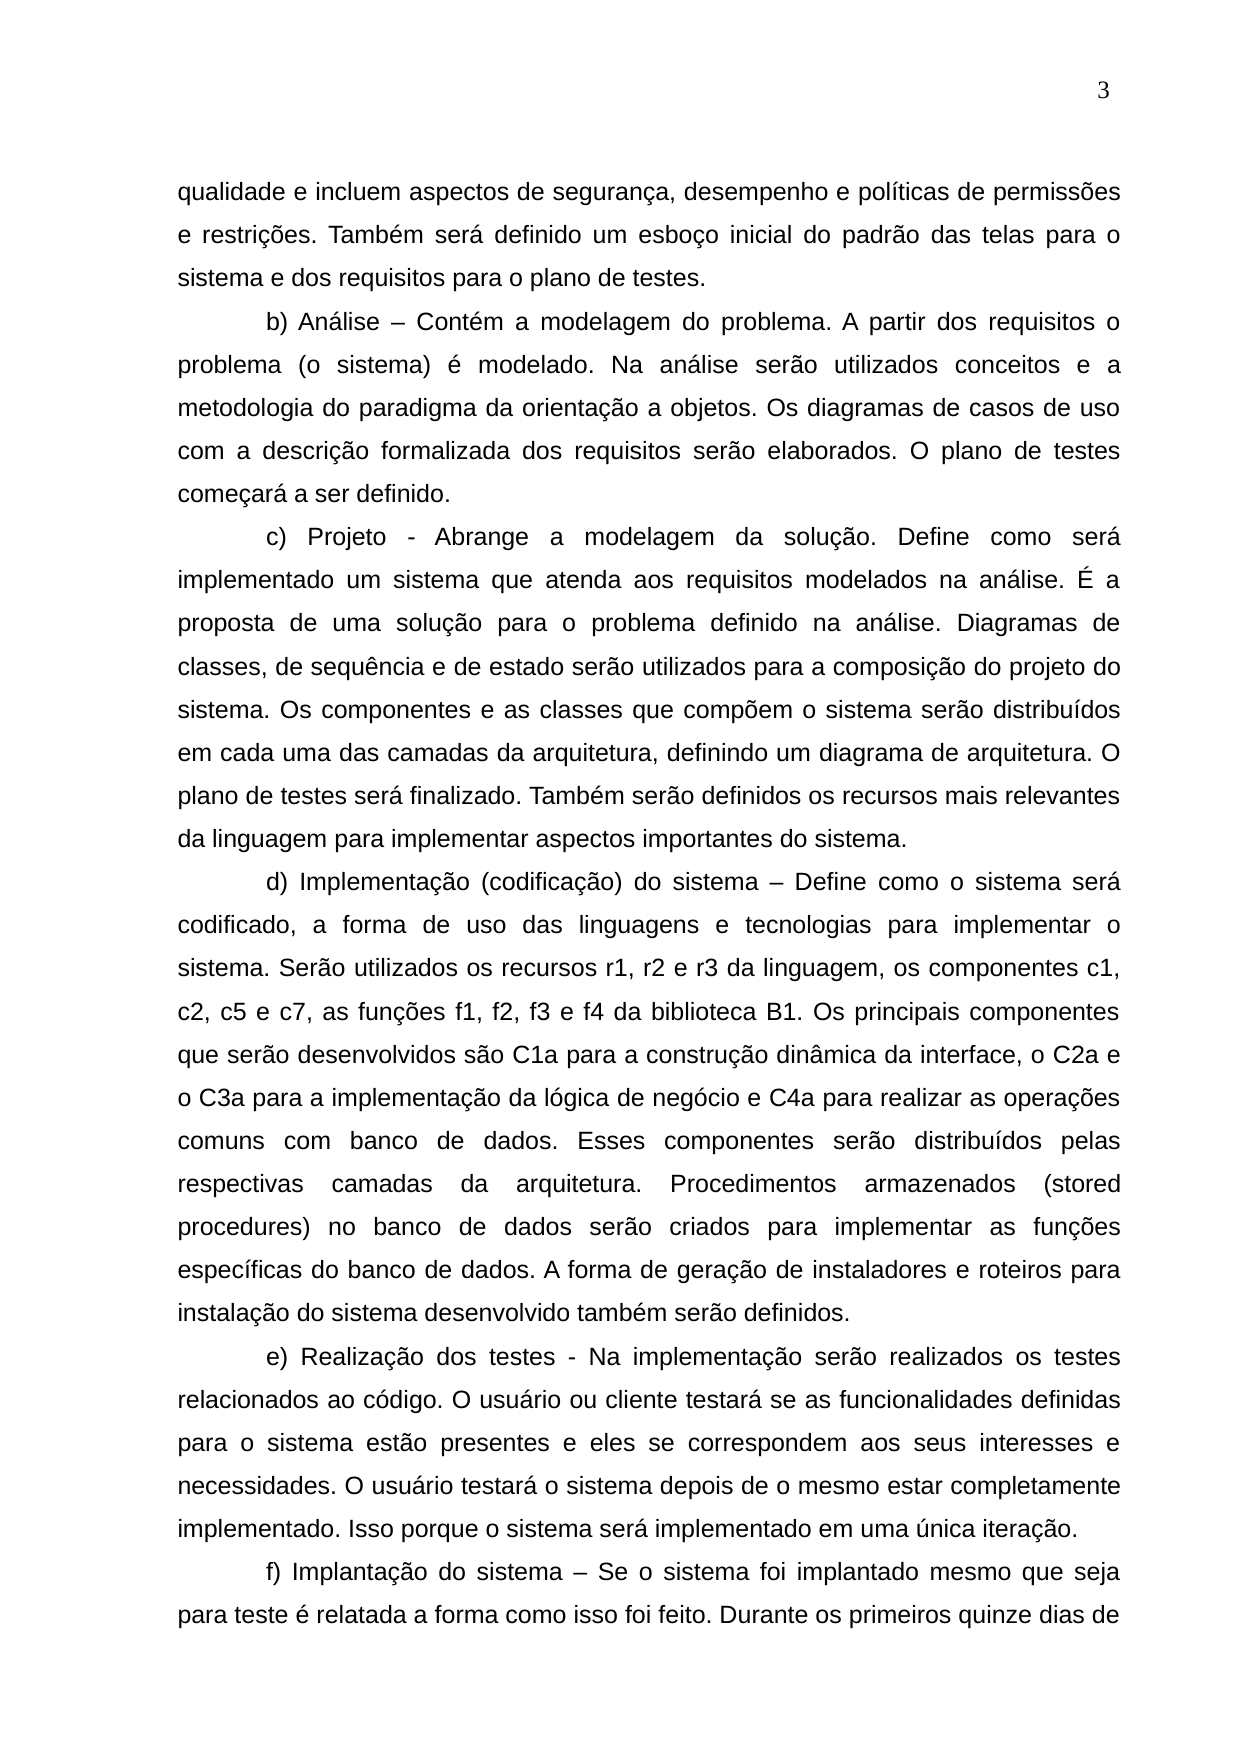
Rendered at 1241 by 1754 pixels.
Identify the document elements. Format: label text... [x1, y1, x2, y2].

text c) Projeto - Abrange a modelagem da solução. Define como será implementado um sistema que atenda aos requisitos modelados na análise. É a proposta de uma solução para o problema definido na análise. Diagramas de classes, de sequência e de estado serão utilizados para a composição do projeto do sistema. Os componentes e as classes que compõem o sistema serão distribuídos em cada uma das camadas da arquitetura, definindo um diagrama de arquitetura. O plano de testes será finalizado. Também serão definidos os recursos mais relevantes da linguagem para implementar aspectos importantes do sistema. [177, 522, 1122, 853]
text e) Realização dos testes - Na implementação serão realizados os testes relacionados ao código. O usuário ou cliente testará se as funcionalidades definidas para o sistema estão presentes e eles se correspondem aos seus interesses e necessidades. O usuário testará o sistema depois de o mesmo estar completamente implementado. Isso porque o sistema será implementado em uma única iteração. [177, 1342, 1122, 1543]
text qualidade e incluem aspectos de segurança, desempenho e políticas de permissões e restrições. Também será definido um esboço inicial do padrão das telas para o sistema e dos requisitos para o plano de testes. [177, 177, 1122, 292]
text b) Análise – Contém a modelagem do problema. A partir dos requisitos o problema (o sistema) é modelado. Na análise serão utilizados conceitos e a metodologia do paradigma da orientação a objetos. Os diagramas de casos de uso com a descrição formalizada dos requisitos serão elaborados. O plano de testes começará a ser definido. [177, 307, 1122, 508]
text f) Implantação do sistema – Se o sistema foi implantado mesmo que seja para teste é relatada a forma como isso foi feito. Durante os primeiros quinze dias de [177, 1557, 1122, 1629]
text d) Implementação (codificação) do sistema – Define como o sistema será codificado, a forma de uso das linguagens e tecnologias para implementar o sistema. Serão utilizados os recursos r1, r2 e r3 da linguagem, os componentes c1, c2, c5 e c7, as funções f1, f2, f3 e f4 da biblioteca B1. Os principais componentes que serão desenvolvidos são C1a para a construção dinâmica da interface, o C2a e o C3a para a implementação da lógica de negócio e C4a para realizar as operações comuns com banco de dados. Esses componentes serão distribuídos pelas respectivas camadas da arquitetura. Procedimentos armazenados (stored procedures) no banco de dados serão criados para implementar as funções específicas do banco de dados. A forma de geração de instaladores e roteiros para instalação do sistema desenvolvido também serão definidos. [177, 867, 1122, 1327]
